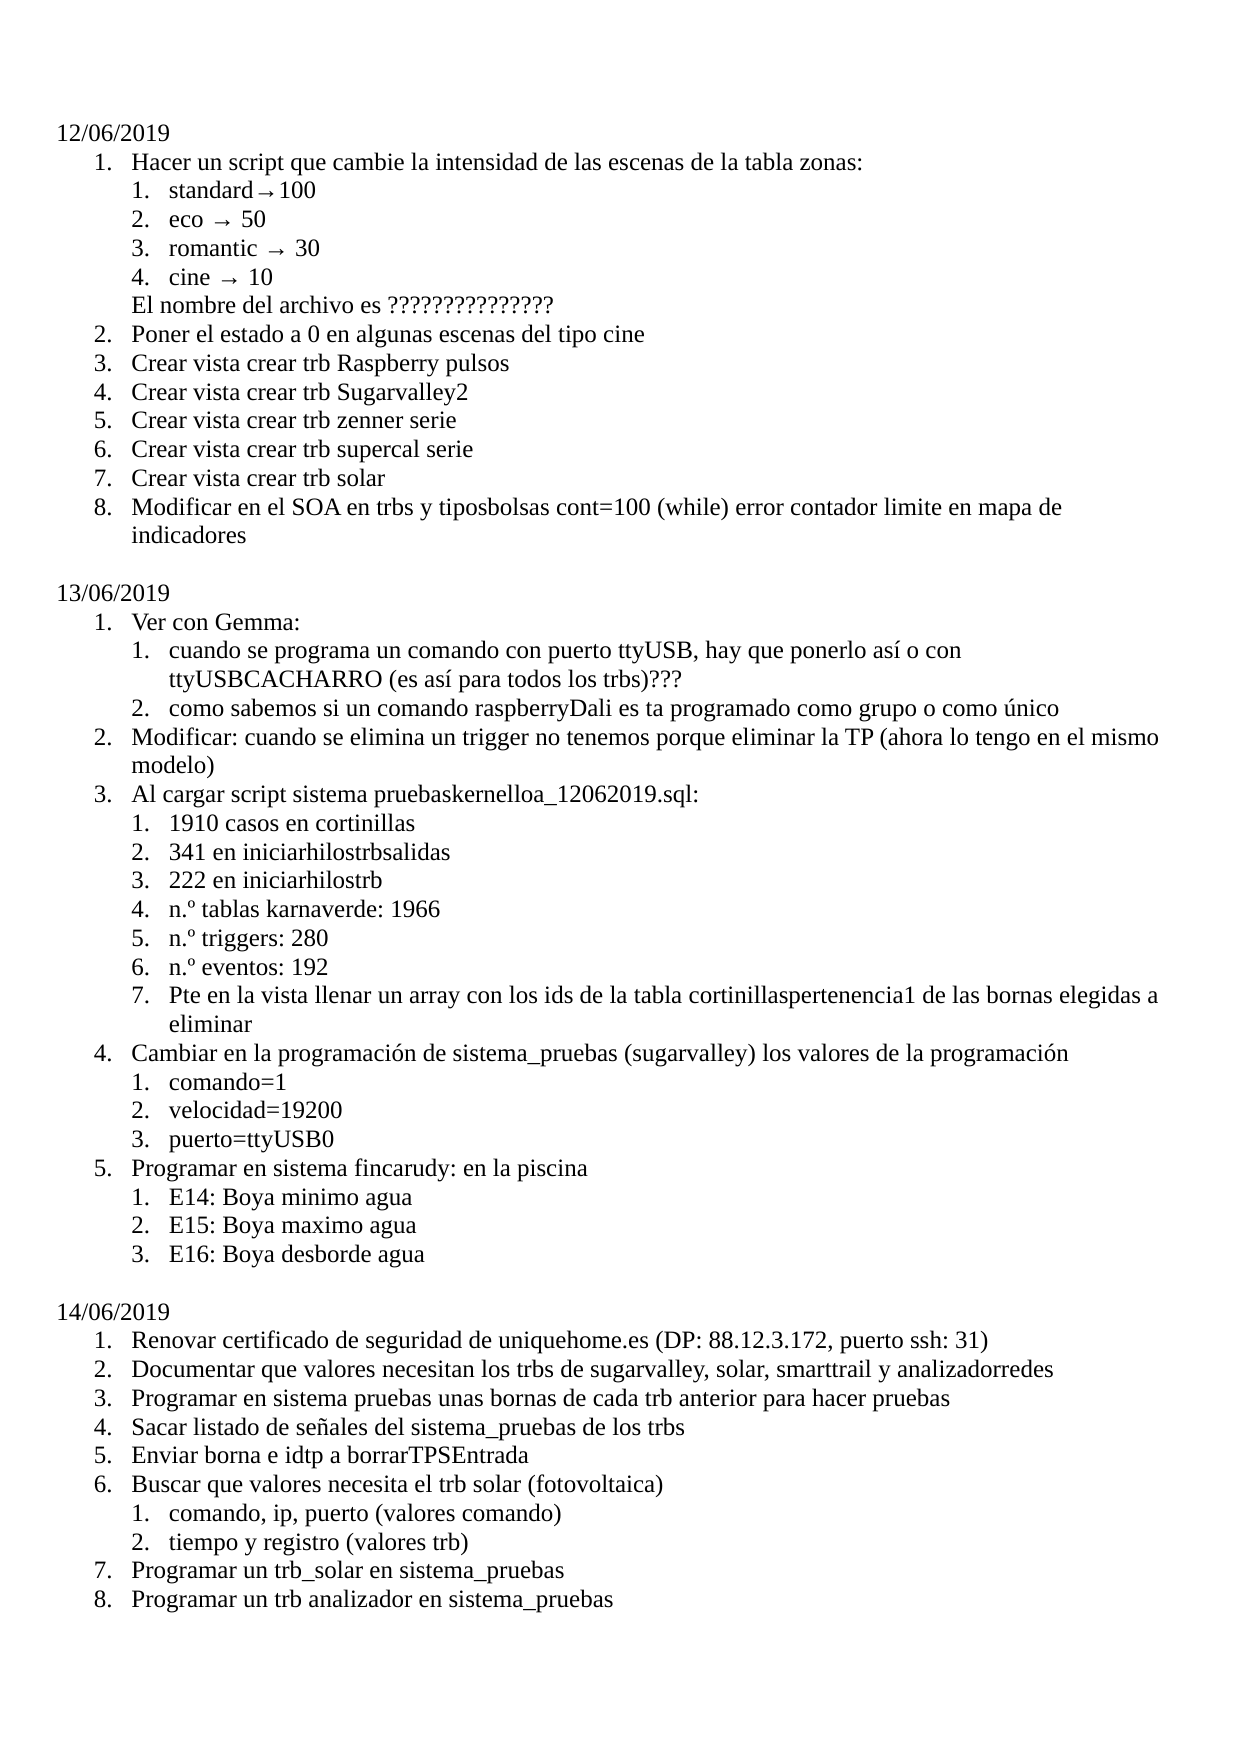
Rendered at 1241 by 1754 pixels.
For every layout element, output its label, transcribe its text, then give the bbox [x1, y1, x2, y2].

list tiempo y registro (valores trb) [131, 1527, 1167, 1556]
list Modificar en el SOA en trbs y tiposbolsas cont=100 (while) error contador limite en mapa de indicadores [94, 492, 1167, 549]
list Documentar que valores necesitan los trbs de sugarvalley, solar, smarttrail y analizadorredes [94, 1354, 1167, 1383]
list velocidad=19200 [131, 1096, 1167, 1124]
list Crear vista crear trb supercal serie [94, 434, 1167, 463]
list Cambiar en la programación de sistema_pruebas (sugarvalley) los valores de la programación [94, 1038, 1167, 1067]
list Pte en la vista llenar un array con los ids de la tabla cortinillaspertenencia1 de las bornas elegidas a eliminar [131, 981, 1167, 1038]
text El nombre del archivo es ??????????????? [56, 291, 1167, 319]
list como sabemos si un comando raspberryDali es ta programado como grupo o como único [131, 693, 1167, 722]
list Crear vista crear trb zenner serie [94, 406, 1167, 434]
list 341 en iniciarhilostrbsalidas [131, 837, 1167, 866]
text 14/06/2019 [56, 1297, 1167, 1326]
list eco → 50 [131, 204, 1167, 233]
list romantic → 30 [131, 233, 1167, 262]
list Programar en sistema fincarudy: en la piscina [94, 1153, 1167, 1182]
list Sacar listado de señales del sistema_pruebas de los trbs [94, 1412, 1167, 1441]
list Crear vista crear trb Sugarvalley2 [94, 377, 1167, 406]
list n.º tablas karnaverde: 1966 [131, 894, 1167, 923]
list cuando se programa un comando con puerto ttyUSB, hay que ponerlo así o con ttyUSBCACHARRO (es así para todos los trbs)??? [131, 636, 1167, 693]
list E15: Boya maximo agua [131, 1211, 1167, 1239]
list Hacer un script que cambie la intensidad de las escenas de la tabla zonas: [94, 147, 1167, 176]
list Programar un trb_solar en sistema_pruebas [94, 1556, 1167, 1584]
list Renovar certificado de seguridad de uniquehome.es (DP: 88.12.3.172, puerto ssh: 31) [94, 1326, 1167, 1354]
list comando, ip, puerto (valores comando) [131, 1498, 1167, 1527]
list Crear vista crear trb solar [94, 463, 1167, 492]
list n.º triggers: 280 [131, 923, 1167, 952]
text 12/06/2019 [56, 118, 1167, 147]
text 13/06/2019 [56, 578, 1167, 607]
list E16: Boya desborde agua [131, 1239, 1167, 1268]
list standard→100 [131, 176, 1167, 204]
list Modificar: cuando se elimina un trigger no tenemos porque eliminar la TP (ahora lo tengo en el mismo modelo) [94, 722, 1167, 779]
list 1910 casos en cortinillas [131, 808, 1167, 837]
list Buscar que valores necesita el trb solar (fotovoltaica) [94, 1469, 1167, 1498]
list n.º eventos: 192 [131, 952, 1167, 981]
list Crear vista crear trb Raspberry pulsos [94, 348, 1167, 377]
list E14: Boya minimo agua [131, 1182, 1167, 1211]
list cine → 10 [131, 262, 1167, 291]
list Poner el estado a 0 en algunas escenas del tipo cine [94, 319, 1167, 348]
list Enviar borna e idtp a borrarTPSEntrada [94, 1441, 1167, 1469]
list comando=1 [131, 1067, 1167, 1096]
list Ver con Gemma: [94, 607, 1167, 636]
list puerto=ttyUSB0 [131, 1124, 1167, 1153]
list Programar en sistema pruebas unas bornas de cada trb anterior para hacer pruebas [94, 1383, 1167, 1412]
list Al cargar script sistema pruebaskernelloa_12062019.sql: [94, 779, 1167, 808]
list Programar un trb analizador en sistema_pruebas [94, 1584, 1167, 1613]
list 222 en iniciarhilostrb [131, 866, 1167, 894]
